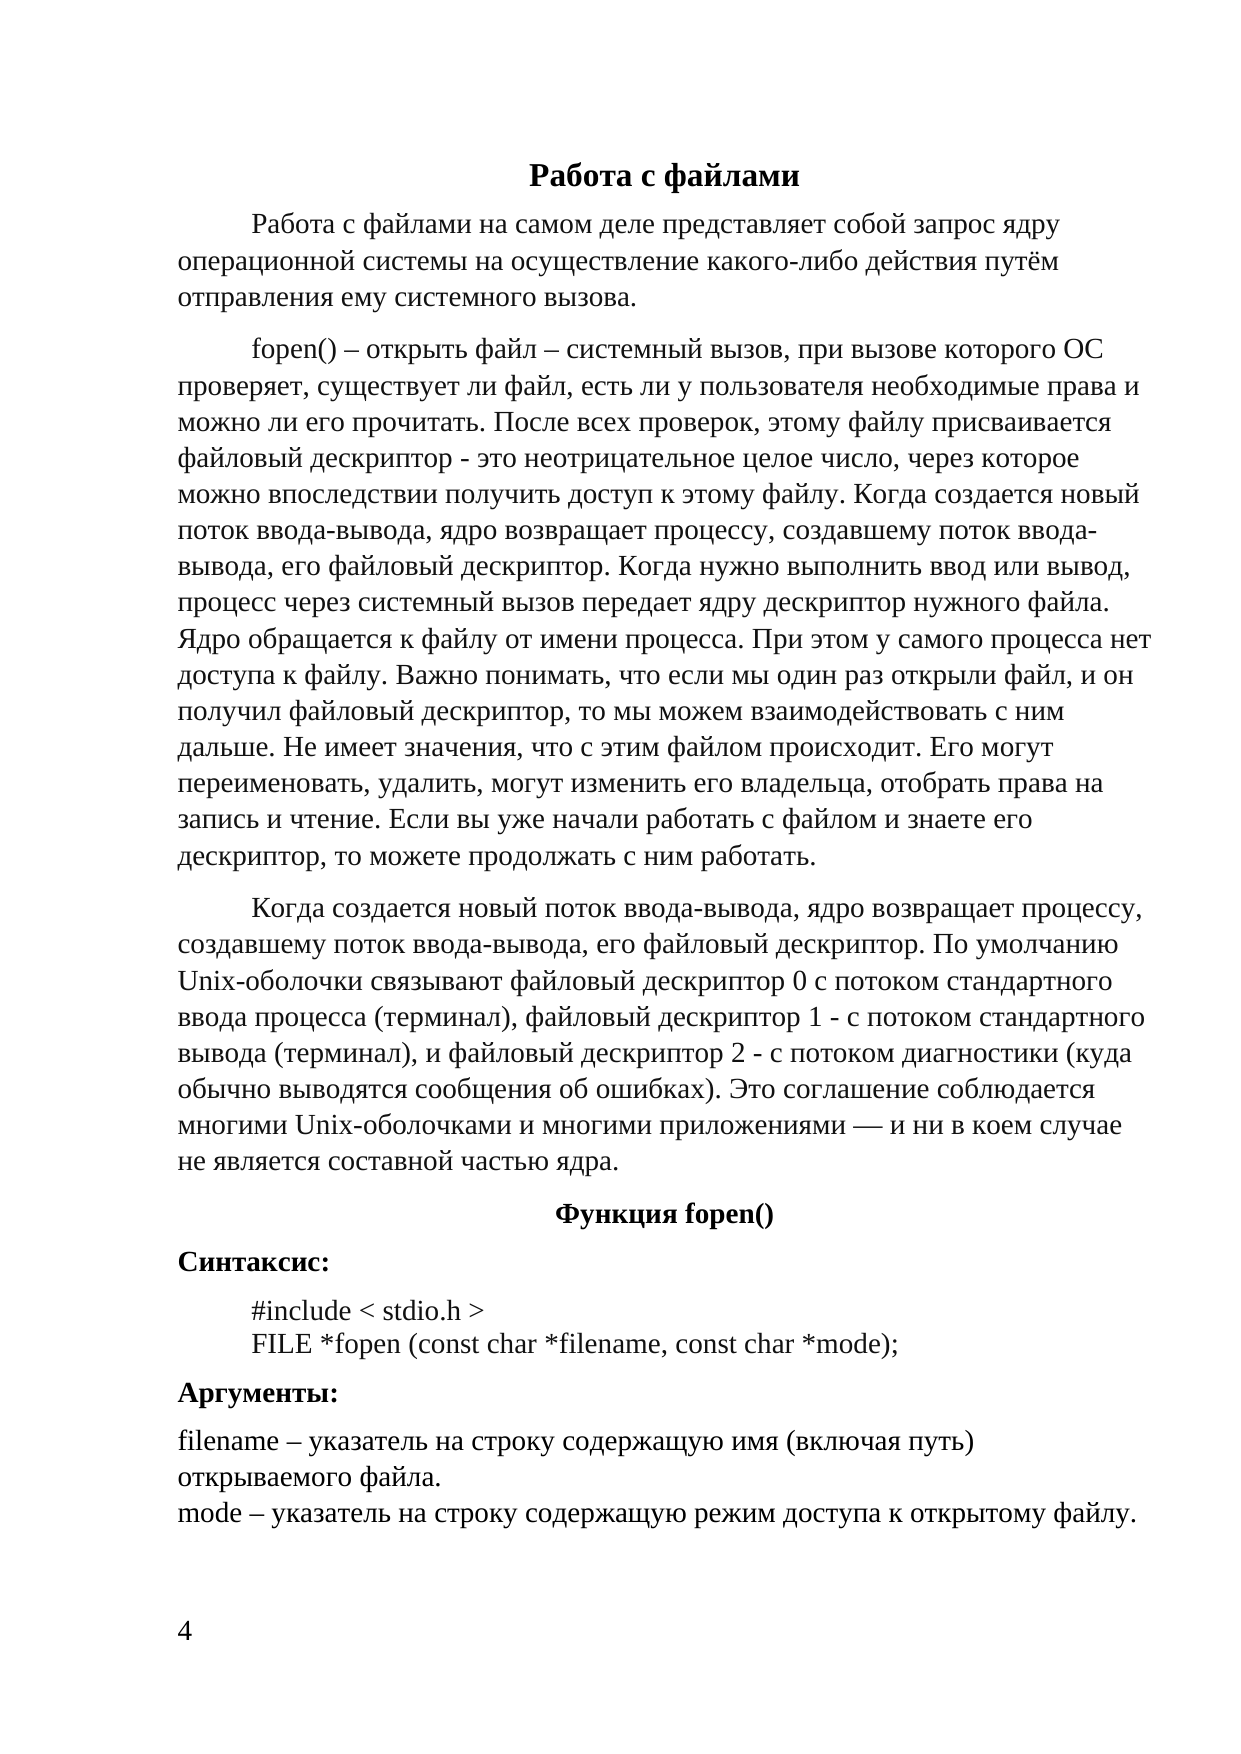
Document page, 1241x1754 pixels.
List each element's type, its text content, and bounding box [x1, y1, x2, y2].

text fopen() – открыть файл – системный вызов, при вызове которого ОС проверяет, существует ли файл, есть ли у пользователя необходимые права и можно ли его прочитать. После всех проверок, этому файлу присваивается файловый дескриптор - это неотрицательное целое число, через которое можно впоследствии получить доступ к этому файлу. Когда создается новый поток ввода-вывода, ядро возвращает процессу, создавшему поток ввода-вывода, его файловый дескриптор. Когда нужно выполнить ввод или вывод, процесс через системный вызов передает ядру дескриптор нужного файла. Ядро обращается к файлу от имени процесса. При этом у самого процесса нет доступа к файлу. Важно понимать, что если мы один раз открыли файл, и он получил файловый дескриптор, то мы можем взаимодействовать с ним дальше. Не имеет значения, что с этим файлом происходит. Его могут переименовать, удалить, могут изменить его владельца, отобрать права на запись и чтение. Если вы уже начали работать с файлом и знаете его дескриптор, то можете продолжать с ним работать. [177, 332, 1152, 871]
text Когда создается новый поток ввода-вывода, ядро возвращает процессу, создавшему поток ввода-вывода, его файловый дескриптор. По умолчанию Unix-оболочки связывают файловый дескриптор 0 с потоком стандартного ввода процесса (терминал), файловый дескриптор 1 - с потоком стандартного вывода (терминал), и файловый дескриптор 2 - с потоком диагностики (куда обычно выводятся сообщения об ошибках). Это соглашение соблюдается многими Unix-оболочками и многими приложениями — и ни в коем случае не является составной частью ядра. [177, 890, 1152, 1177]
text Работа с файлами на самом деле представляет собой запрос ядру операционной системы на осуществление какого-либо действия путём отправления ему системного вызова. [177, 206, 1152, 312]
subtitle Синтаксис: [177, 1244, 1152, 1278]
subtitle Работа с файлами [177, 156, 1152, 194]
subtitle Аргументы: [177, 1375, 1152, 1408]
text #include < stdio.h > [177, 1293, 1152, 1327]
text filename – указатель на строку содержащую имя (включая путь) открываемого файла. [177, 1423, 1152, 1493]
subtitle Функция fopen() [177, 1196, 1152, 1230]
text mode – указатель на строку содержащую режим доступа к открытому файлу. [177, 1496, 1152, 1529]
text FILE *fopen (const char *filename, const char *mode); [177, 1327, 1152, 1360]
